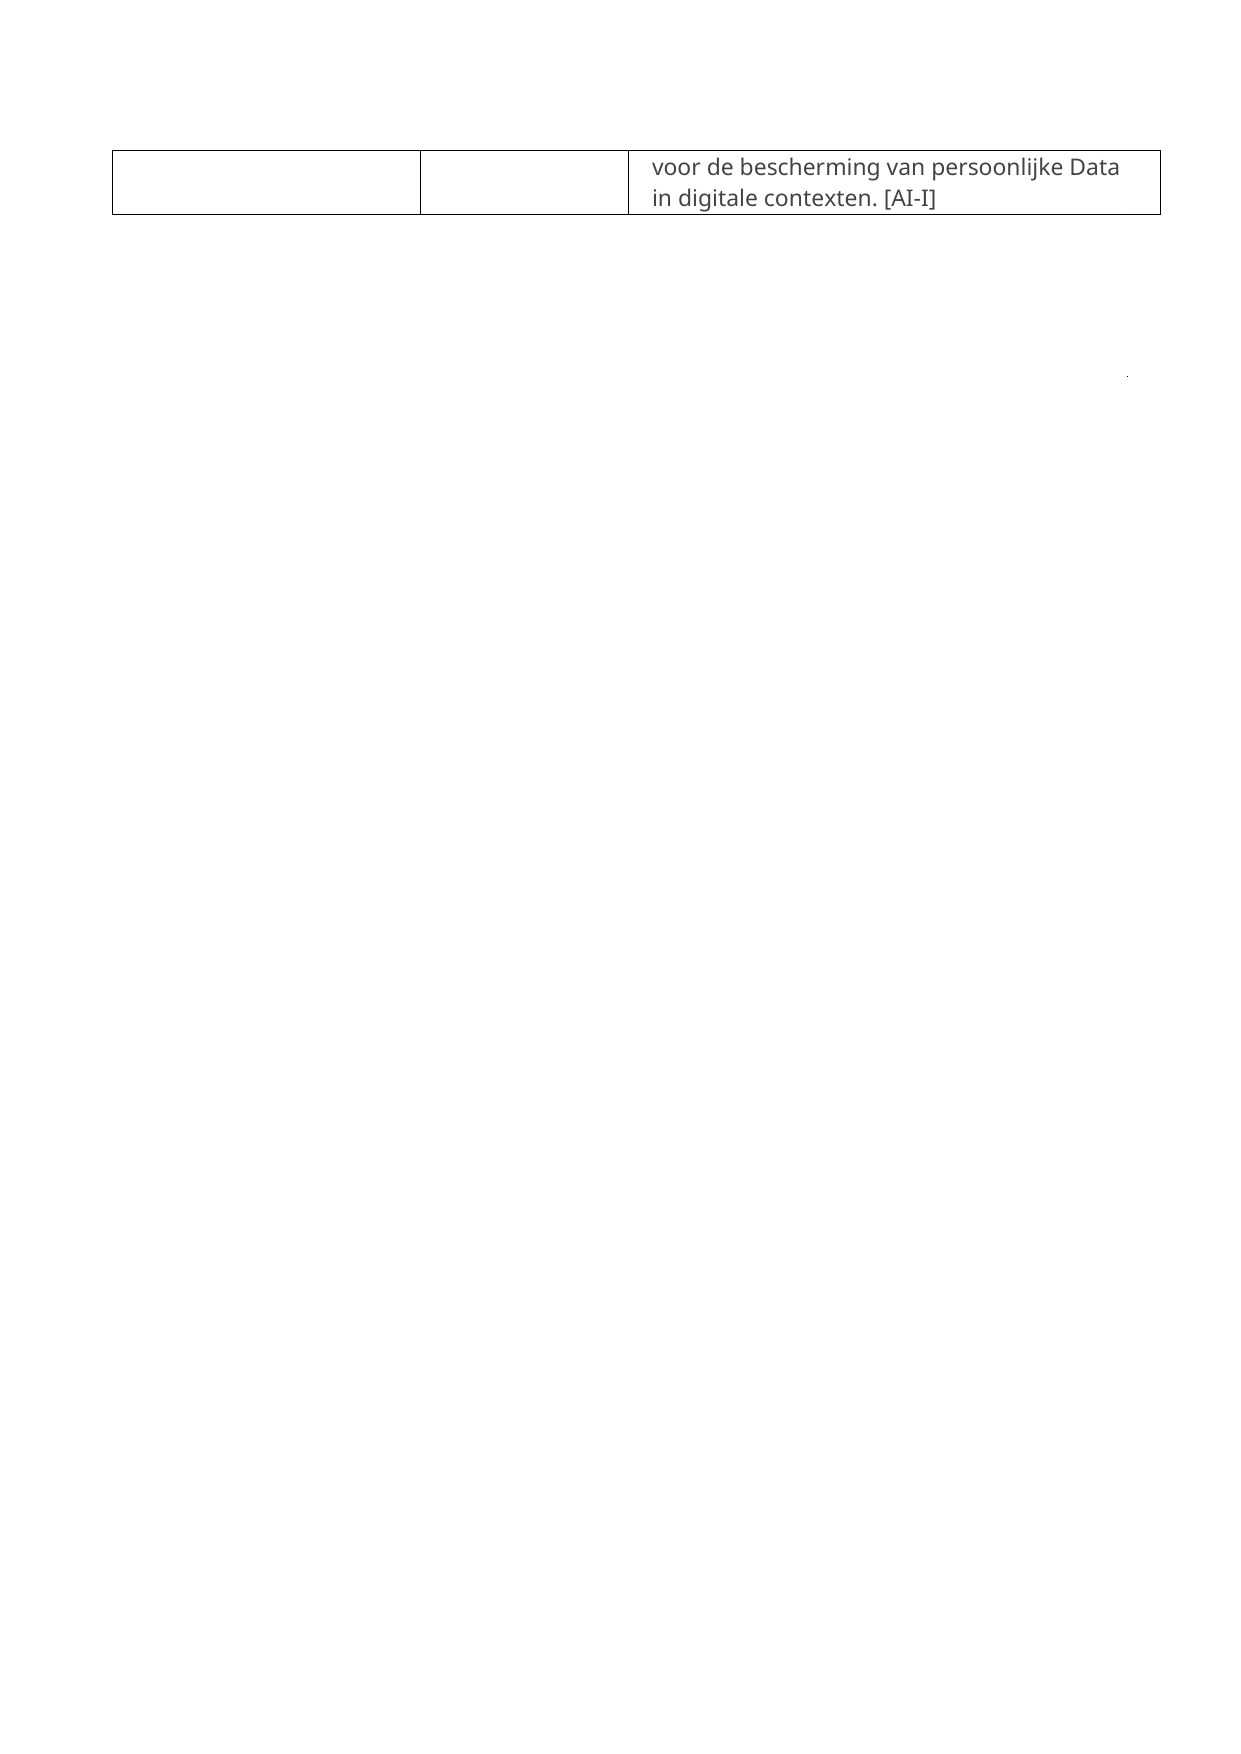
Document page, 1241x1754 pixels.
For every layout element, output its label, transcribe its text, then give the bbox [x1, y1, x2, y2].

table_header [113, 151, 420, 213]
table_cell voor de bescherming van persoonlijke Data in digitale contexten. [AI-I] [629, 151, 1160, 213]
table_cell [421, 151, 628, 213]
